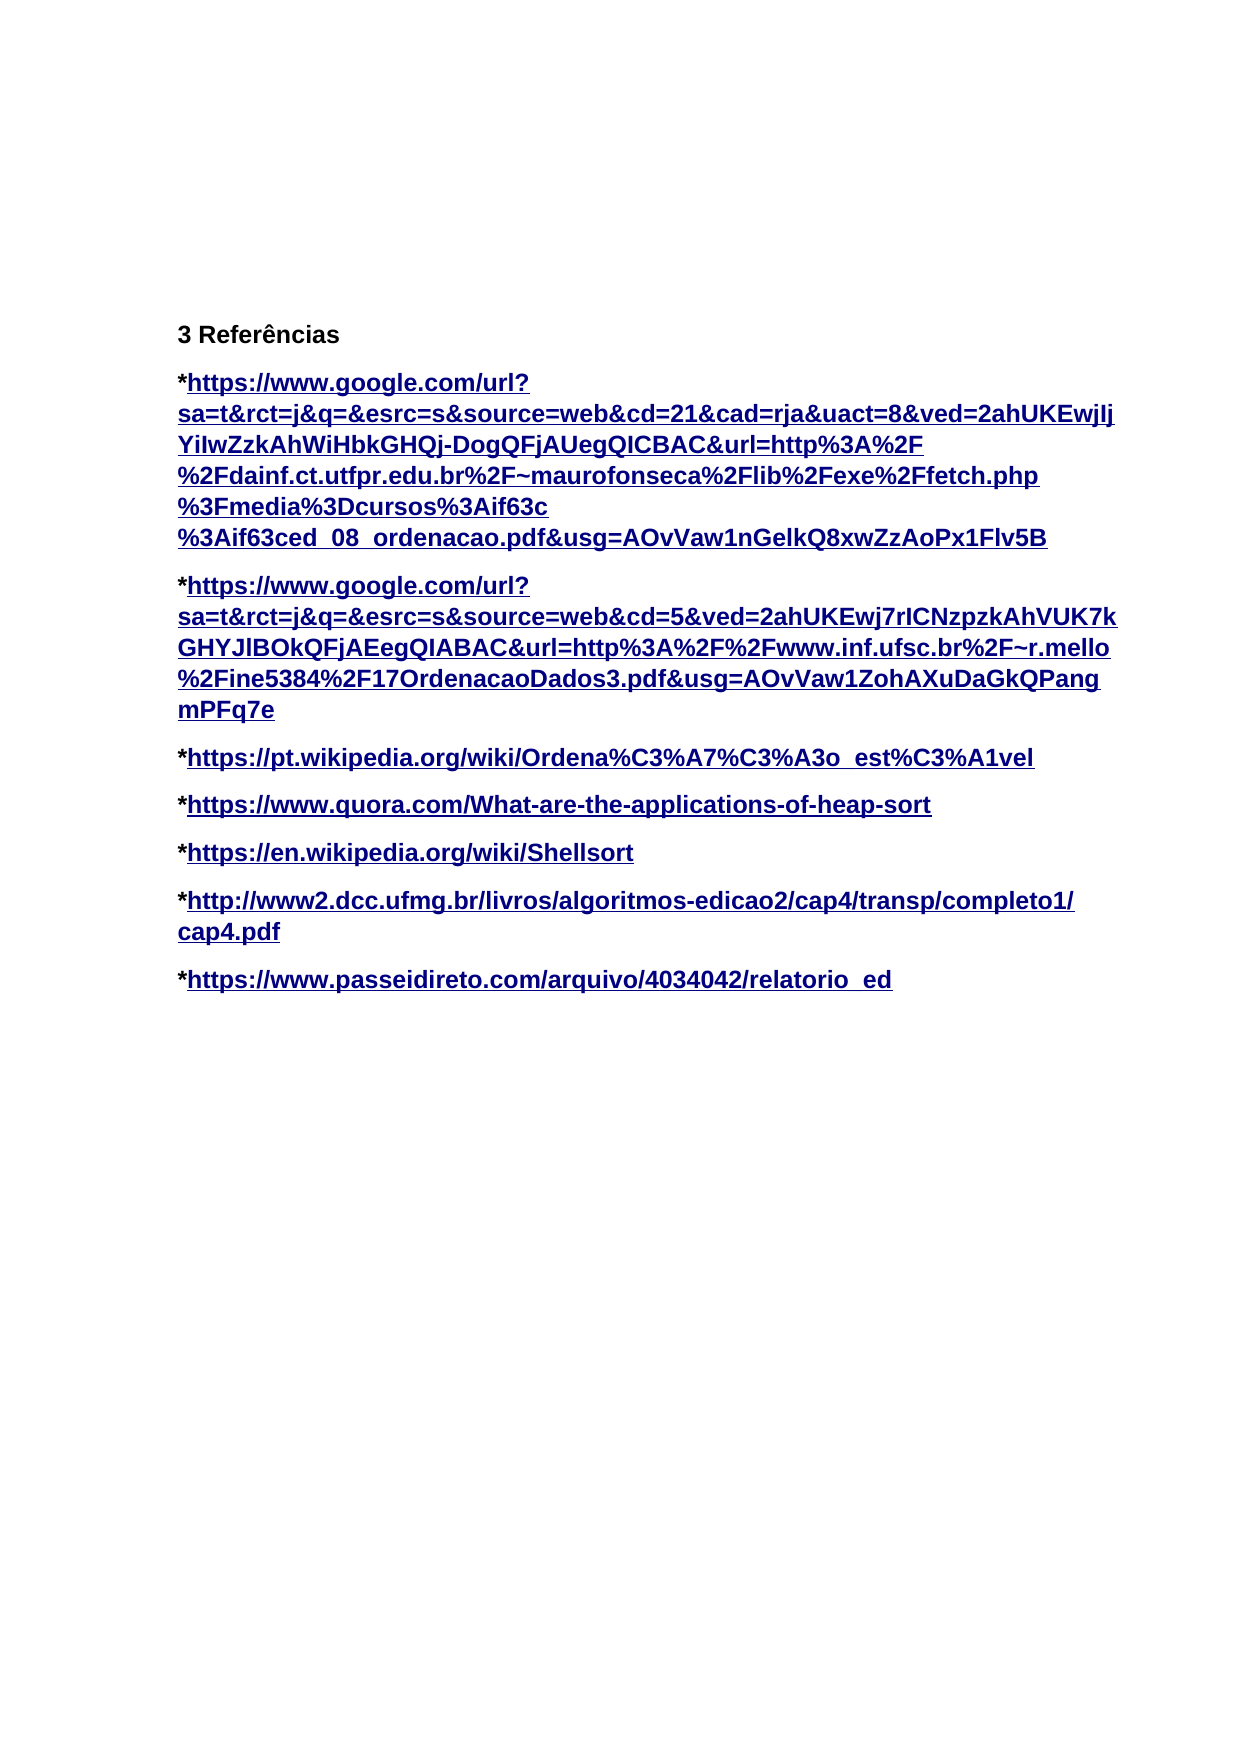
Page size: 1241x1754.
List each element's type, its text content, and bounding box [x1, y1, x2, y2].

text *https://www.quora.com/What-are-the-applications-of-heap-sort [177, 791, 1122, 819]
text 3 Referências [177, 320, 1122, 349]
text *https://www.passeidireto.com/arquivo/4034042/relatorio_ed [177, 965, 1122, 993]
text *http://www2.dcc.ufmg.br/livros/algoritmos-edicao2/cap4/transp/completo1/cap4.pdf [177, 886, 1122, 946]
text *https://en.wikipedia.org/wiki/Shellsort [177, 838, 1122, 867]
text *https://www.google.com/url?sa=t&rct=j&q=&esrc=s&source=web&cd=5&ved=2ahUKEwj7rICNzpzkAhVUK7kGHYJlBOkQFjAEegQIABAC&url=http%3A%2F%2Fwww.inf.ufsc.br%2F~r.mello%2Fine5384%2F17OrdenacaoDados3.pdf&usg=AOvVaw1ZohAXuDaGkQPangmPFq7e [177, 571, 1122, 724]
text *https://pt.wikipedia.org/wiki/Ordena%C3%A7%C3%A3o_est%C3%A1vel [177, 743, 1122, 772]
text *https://www.google.com/url?sa=t&rct=j&q=&esrc=s&source=web&cd=21&cad=rja&uact=8&ved=2ahUKEwjIjYiIwZzkAhWiHbkGHQj-DogQFjAUegQICBAC&url=http%3A%2F%2Fdainf.ct.utfpr.edu.br%2F~maurofonseca%2Flib%2Fexe%2Ffetch.php%3Fmedia%3Dcursos%3Aif63c%3Aif63ced_08_ordenacao.pdf&usg=AOvVaw1nGelkQ8xwZzAoPx1Flv5B [177, 368, 1122, 552]
